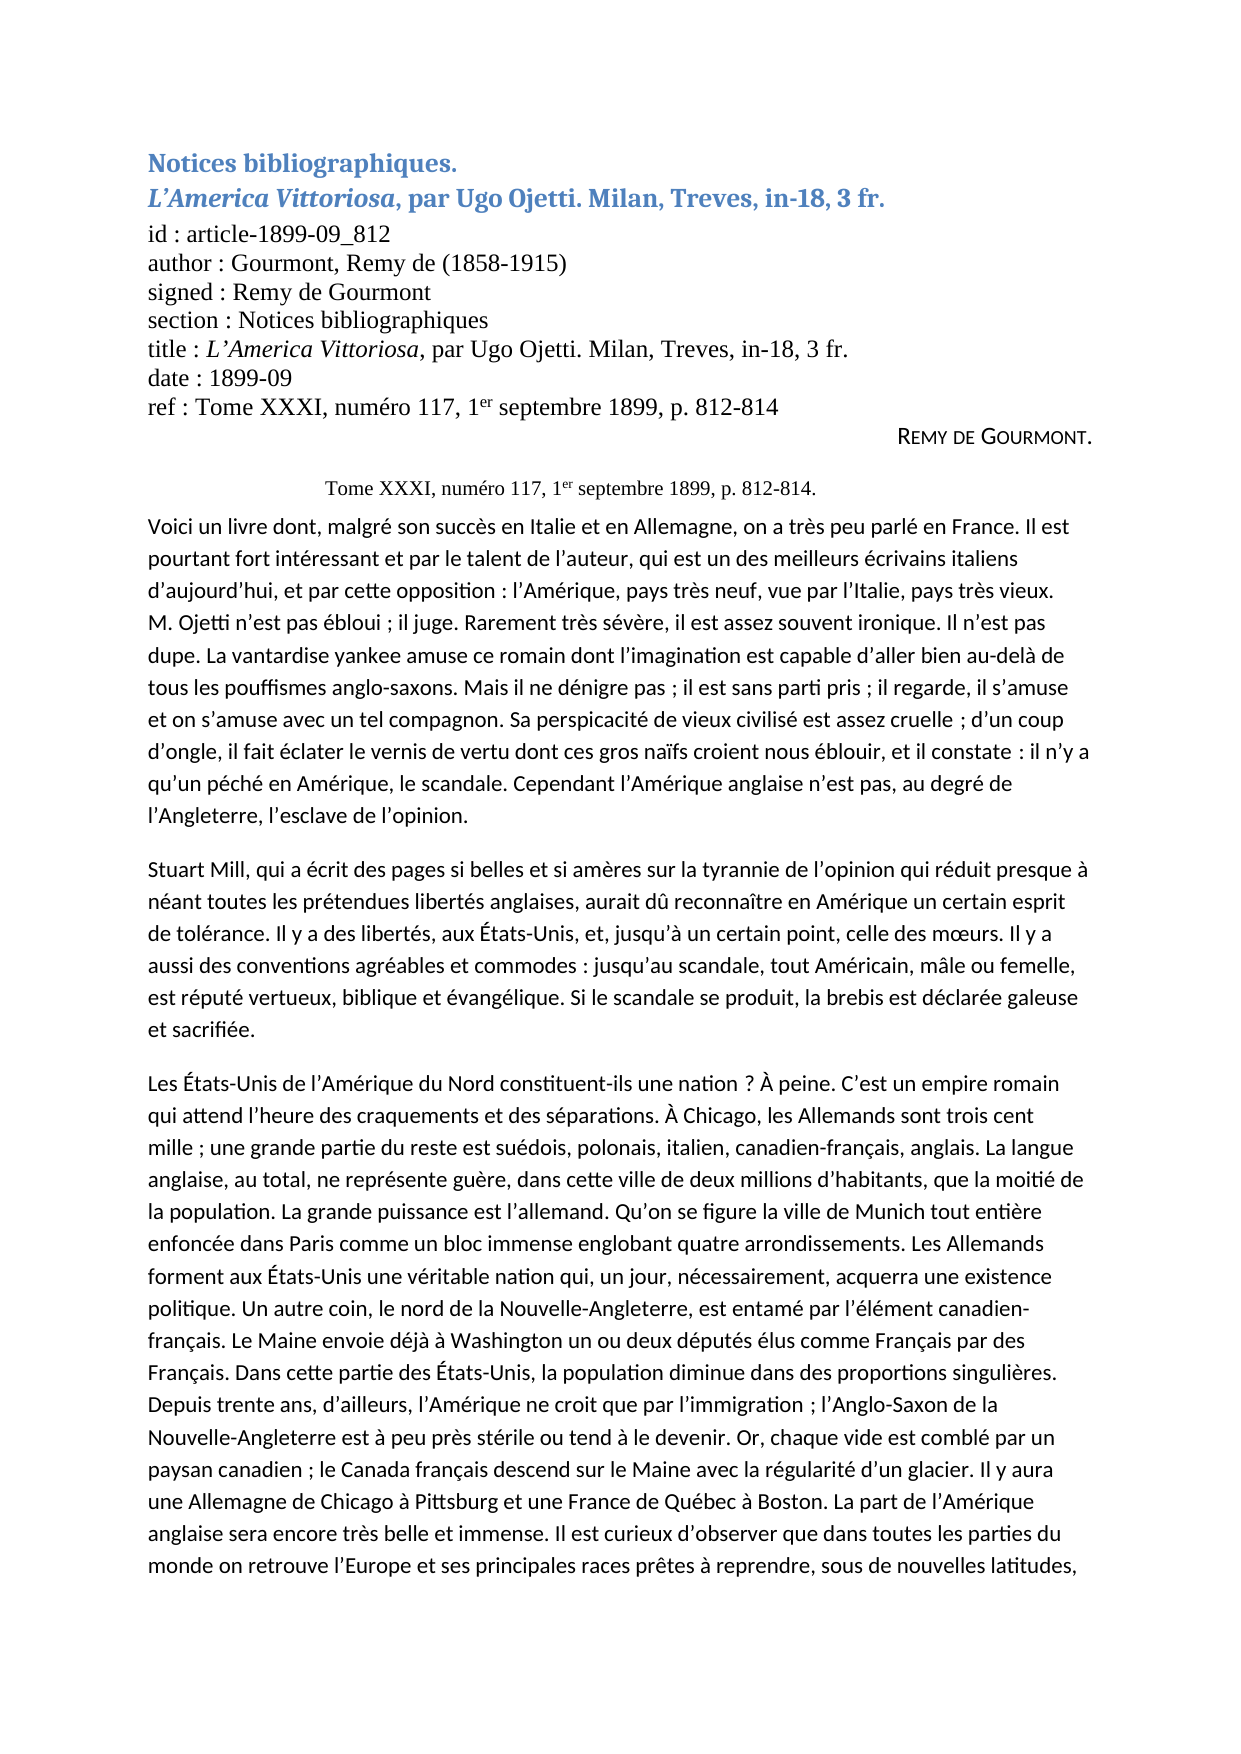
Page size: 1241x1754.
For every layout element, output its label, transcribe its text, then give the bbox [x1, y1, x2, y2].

subtitle Notices bibliographiques. L’America Vittoriosa, par Ugo Ojetti. Milan, Treves, in-18, 3 fr. [148, 148, 1093, 214]
text ref : Tome XXXI, numéro 117, 1er septembre 1899, p. 812-814 [148, 392, 1093, 420]
text signed : Remy de Gourmont [148, 277, 1093, 305]
text Les États-Unis de l’Amérique du Nord constituent-ils une nation ? À peine. C’est un empire romain qui attend l’heure des craquements et des séparations. À Chicago, les Allemands sont trois cent mille ; une grande partie du reste est suédois, polonais, italien, canadien-français, anglais. La langue anglaise, au total, ne représente guère, dans cette ville de deux millions d’habitants, que la moitié de la population. La grande puissance est l’allemand. Qu’on se figure la ville de Munich tout entière enfoncée dans Paris comme un bloc immense englobant quatre arrondissements. Les Allemands forment aux États-Unis une véritable nation qui, un jour, nécessairement, acquerra une existence politique. Un autre coin, le nord de la Nouvelle-Angleterre, est entamé par l’élément canadien-français. Le Maine envoie déjà à Washington un ou deux députés élus comme Français par des Français. Dans cette partie des États-Unis, la population diminue dans des proportions singulières. Depuis trente ans, d’ailleurs, l’Amérique ne croit que par l’immigration ; l’Anglo-Saxon de la Nouvelle-Angleterre est à peu près stérile ou tend à le devenir. Or, chaque vide est comblé par un paysan canadien ; le Canada français descend sur le Maine avec la régularité d’un glacier. Il y aura une Allemagne de Chicago à Pittsburg et une France de Québec à Boston. La part de l’Amérique anglaise sera encore très belle et immense. Il est curieux d’observer que dans toutes les parties du monde on retrouve l’Europe et ses principales races prêtes à reprendre, sous de nouvelles latitudes, [148, 1069, 1093, 1579]
text id : article-1899-09_812 [148, 219, 1093, 248]
text Tome XXXI, numéro 117, 1er septembre 1899, p. 812-814. [325, 476, 1093, 500]
text title : L’America Vittoriosa, par Ugo Ojetti. Milan, Treves, in-18, 3 fr. [148, 334, 1093, 363]
text Stuart Mill, qui a écrit des pages si belles et si amères sur la tyrannie de l’opinion qui réduit presque à néant toutes les prétendues libertés anglaises, aurait dû reconnaître en Amérique un certain esprit de tolérance. Il y a des libertés, aux États-Unis, et, jusqu’à un certain point, celle des mœurs. Il y a aussi des conventions agréables et commodes : jusqu’au scandale, tout Américain, mâle ou femelle, est réputé vertueux, biblique et évangélique. Si le scandale se produit, la brebis est déclarée galeuse et sacrifiée. [148, 855, 1093, 1044]
text author : Gourmont, Remy de (1858-1915) [148, 248, 1093, 277]
text Remy de Gourmont. [148, 420, 1093, 451]
text date : 1899-09 [148, 363, 1093, 392]
text section : Notices bibliographiques [148, 305, 1093, 334]
text Voici un livre dont, malgré son succès en Italie et en Allemagne, on a très peu parlé en France. Il est pourtant fort intéressant et par le talent de l’auteur, qui est un des meilleurs écrivains italiens d’aujourd’hui, et par cette opposition : l’Amérique, pays très neuf, vue par l’Italie, pays très vieux. M. Ojetti n’est pas ébloui ; il juge. Rarement très sévère, il est assez souvent ironique. Il n’est pas dupe. La vantardise yankee amuse ce romain dont l’imagination est capable d’aller bien au-delà de tous les pouffismes anglo-saxons. Mais il ne dénigre pas ; il est sans parti pris ; il regarde, il s’amuse et on s’amuse avec un tel compagnon. Sa perspicacité de vieux civilisé est assez cruelle ; d’un coup d’ongle, il fait éclater le vernis de vertu dont ces gros naïfs croient nous éblouir, et il constate : il n’y a qu’un péché en Amérique, le scandale. Cependant l’Amérique anglaise n’est pas, au degré de l’Angleterre, l’esclave de l’opinion. [148, 512, 1093, 830]
